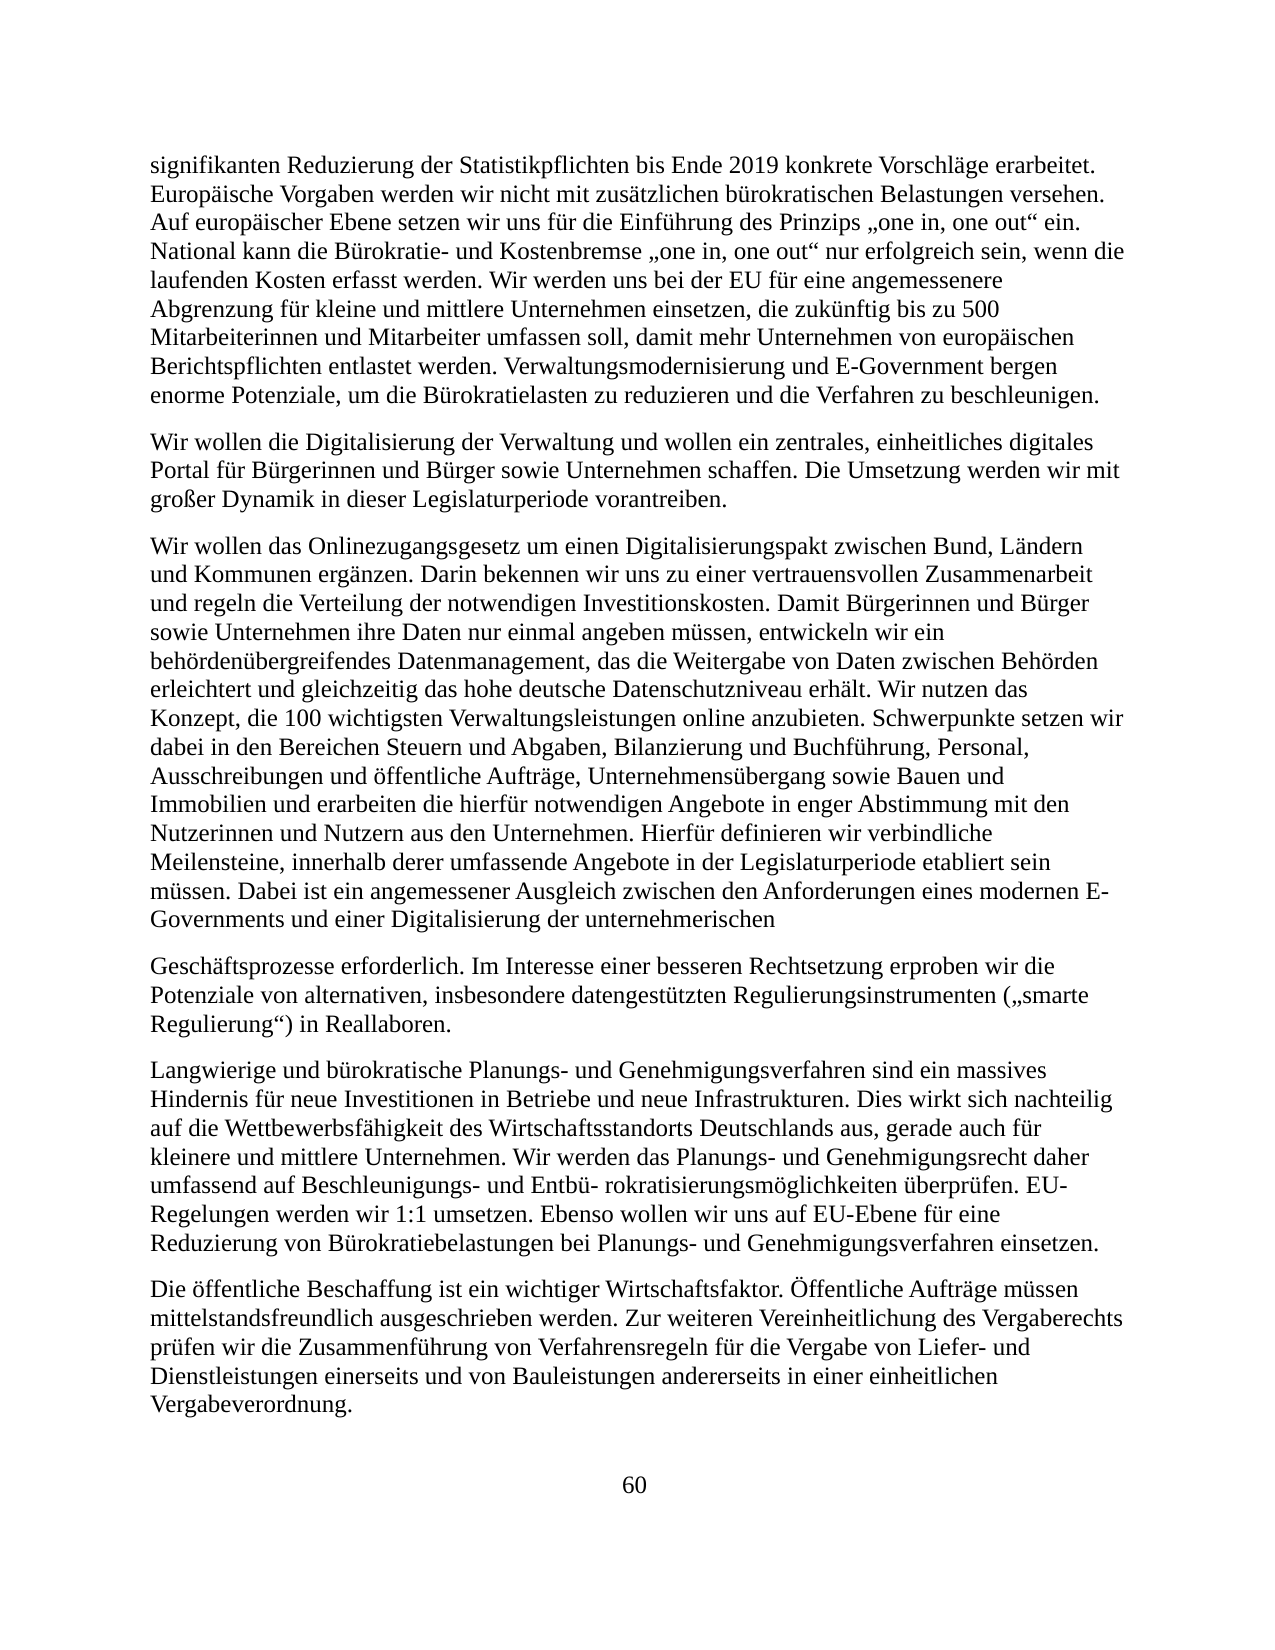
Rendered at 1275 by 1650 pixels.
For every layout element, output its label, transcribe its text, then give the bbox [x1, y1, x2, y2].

text signifikanten Reduzierung der Statistikpflichten bis Ende 2019 konkrete Vorschläge erarbeitet. Europäische Vorgaben werden wir nicht mit zusätzlichen bürokratischen Belastungen versehen. Auf europäischer Ebene setzen wir uns für die Einführung des Prinzips „one in, one out“ ein. National kann die Bürokratie- und Kostenbremse „one in, one out“ nur erfolgreich sein, wenn die laufenden Kosten erfasst werden. Wir werden uns bei der EU für eine angemessenere Abgrenzung für kleine und mittlere Unternehmen einsetzen, die zukünftig bis zu 500 Mitarbeiterinnen und Mitarbeiter umfassen soll, damit mehr Unternehmen von europäischen Berichtspflichten entlastet werden. Verwaltungsmodernisierung und E-Government bergen enorme Potenziale, um die Bürokratielasten zu reduzieren und die Verfahren zu beschleunigen. [150, 150, 1125, 409]
text Wir wollen die Digitalisierung der Verwaltung und wollen ein zentrales, einheitliches digitales Portal für Bürgerinnen und Bürger sowie Unternehmen schaffen. Die Umsetzung werden wir mit großer Dynamik in dieser Legislaturperiode vorantreiben. [150, 427, 1125, 513]
text Die öffentliche Beschaffung ist ein wichtiger Wirtschaftsfaktor. Öffentliche Aufträge müssen mittelstandsfreundlich ausgeschrieben werden. Zur weiteren Vereinheitlichung des Vergaberechts prüfen wir die Zusammenführung von Verfahrensregeln für die Vergabe von Liefer- und Dienstleistungen einerseits und von Bauleistungen andererseits in einer einheitlichen Vergabeverordnung. [150, 1274, 1125, 1418]
text Geschäftsprozesse erforderlich. Im Interesse einer besseren Rechtsetzung erproben wir die Potenziale von alternativen, insbesondere datengestützten Regulierungsinstrumenten („smarte Regulierung“) in Reallaboren. [150, 951, 1125, 1037]
text Langwierige und bürokratische Planungs- und Genehmigungsverfahren sind ein massives Hindernis für neue Investitionen in Betriebe und neue Infrastrukturen. Dies wirkt sich nachteilig auf die Wettbewerbsfähigkeit des Wirtschaftsstandorts Deutschlands aus, gerade auch für kleinere und mittlere Unternehmen. Wir werden das Planungs- und Genehmigungsrecht daher umfassend auf Beschleunigungs- und Entbü- rokratisierungsmöglichkeiten überprüfen. EU-Regelungen werden wir 1:1 umsetzen. Ebenso wollen wir uns auf EU-Ebene für eine Reduzierung von Bürokratiebelastungen bei Planungs- und Genehmigungsverfahren einsetzen. [150, 1055, 1125, 1257]
text Wir wollen das Onlinezugangsgesetz um einen Digitalisierungspakt zwischen Bund, Ländern und Kommunen ergänzen. Darin bekennen wir uns zu einer vertrauensvollen Zusammenarbeit und regeln die Verteilung der notwendigen Investitionskosten. Damit Bürgerinnen und Bürger sowie Unternehmen ihre Daten nur einmal angeben müssen, entwickeln wir ein behördenübergreifendes Datenmanagement, das die Weitergabe von Daten zwischen Behörden erleichtert und gleichzeitig das hohe deutsche Datenschutzniveau erhält. Wir nutzen das Konzept, die 100 wichtigsten Verwaltungsleistungen online anzubieten. Schwerpunkte setzen wir dabei in den Bereichen Steuern und Abgaben, Bilanzierung und Buchführung, Personal, Ausschreibungen und öffentliche Aufträge, Unternehmensübergang sowie Bauen und Immobilien und erarbeiten die hierfür notwendigen Angebote in enger Abstimmung mit den Nutzerinnen und Nutzern aus den Unternehmen. Hierfür definieren wir verbindliche Meilensteine, innerhalb derer umfassende Angebote in der Legislaturperiode etabliert sein müssen. Dabei ist ein angemessener Ausgleich zwischen den Anforderungen eines modernen E-Governments und einer Digitalisierung der unternehmerischen [150, 531, 1125, 933]
